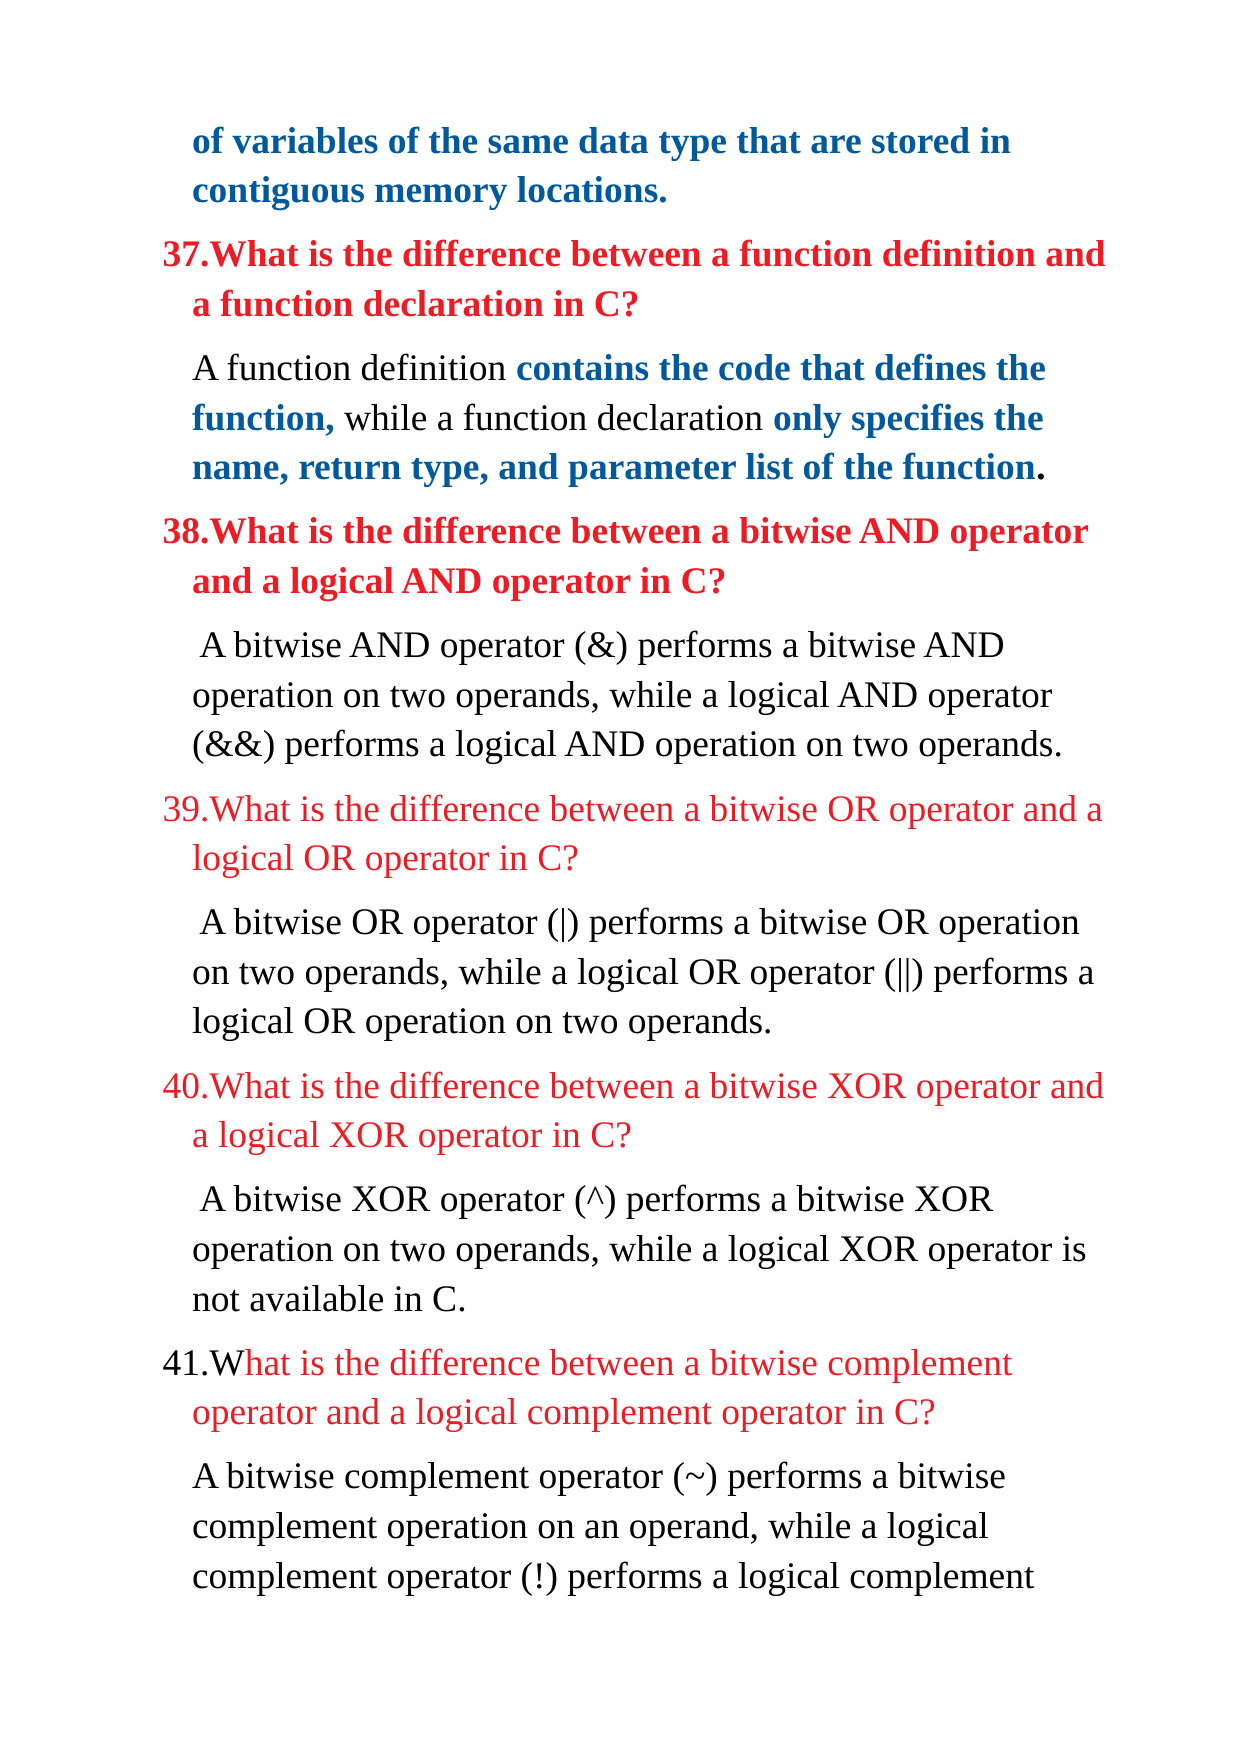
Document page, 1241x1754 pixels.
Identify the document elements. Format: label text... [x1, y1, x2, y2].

list A bitwise XOR operator (^) performs a bitwise XOR operation on two operands, while a logical XOR operator is not available in C. [162, 1177, 1122, 1319]
list What is the difference between a bitwise complement operator and a logical complement operator in C? [162, 1340, 1122, 1433]
list A bitwise OR operator (|) performs a bitwise OR operation on two operands, while a logical OR operator (||) performs a logical OR operation on two operands. [162, 900, 1122, 1042]
list of variables of the same data type that are stored in contiguous memory locations. [162, 118, 1122, 211]
list What is the difference between a bitwise OR operator and a logical OR operator in C? [162, 786, 1122, 879]
list A bitwise AND operator (&) performs a bitwise AND operation on two operands, while a logical AND operator (&&) performs a logical AND operation on two operands. [162, 623, 1122, 765]
list A function definition contains the code that defines the function, while a function declaration only specifies the name, return type, and parameter list of the function. [162, 346, 1122, 488]
list What is the difference between a function definition and a function declaration in C? [162, 232, 1122, 324]
list What is the difference between a bitwise XOR operator and a logical XOR operator in C? [162, 1063, 1122, 1156]
list A bitwise complement operator (~) performs a bitwise complement operation on an operand, while a logical complement operator (!) performs a logical complement [162, 1454, 1122, 1596]
list What is the difference between a bitwise AND operator and a logical AND operator in C? [162, 509, 1122, 602]
